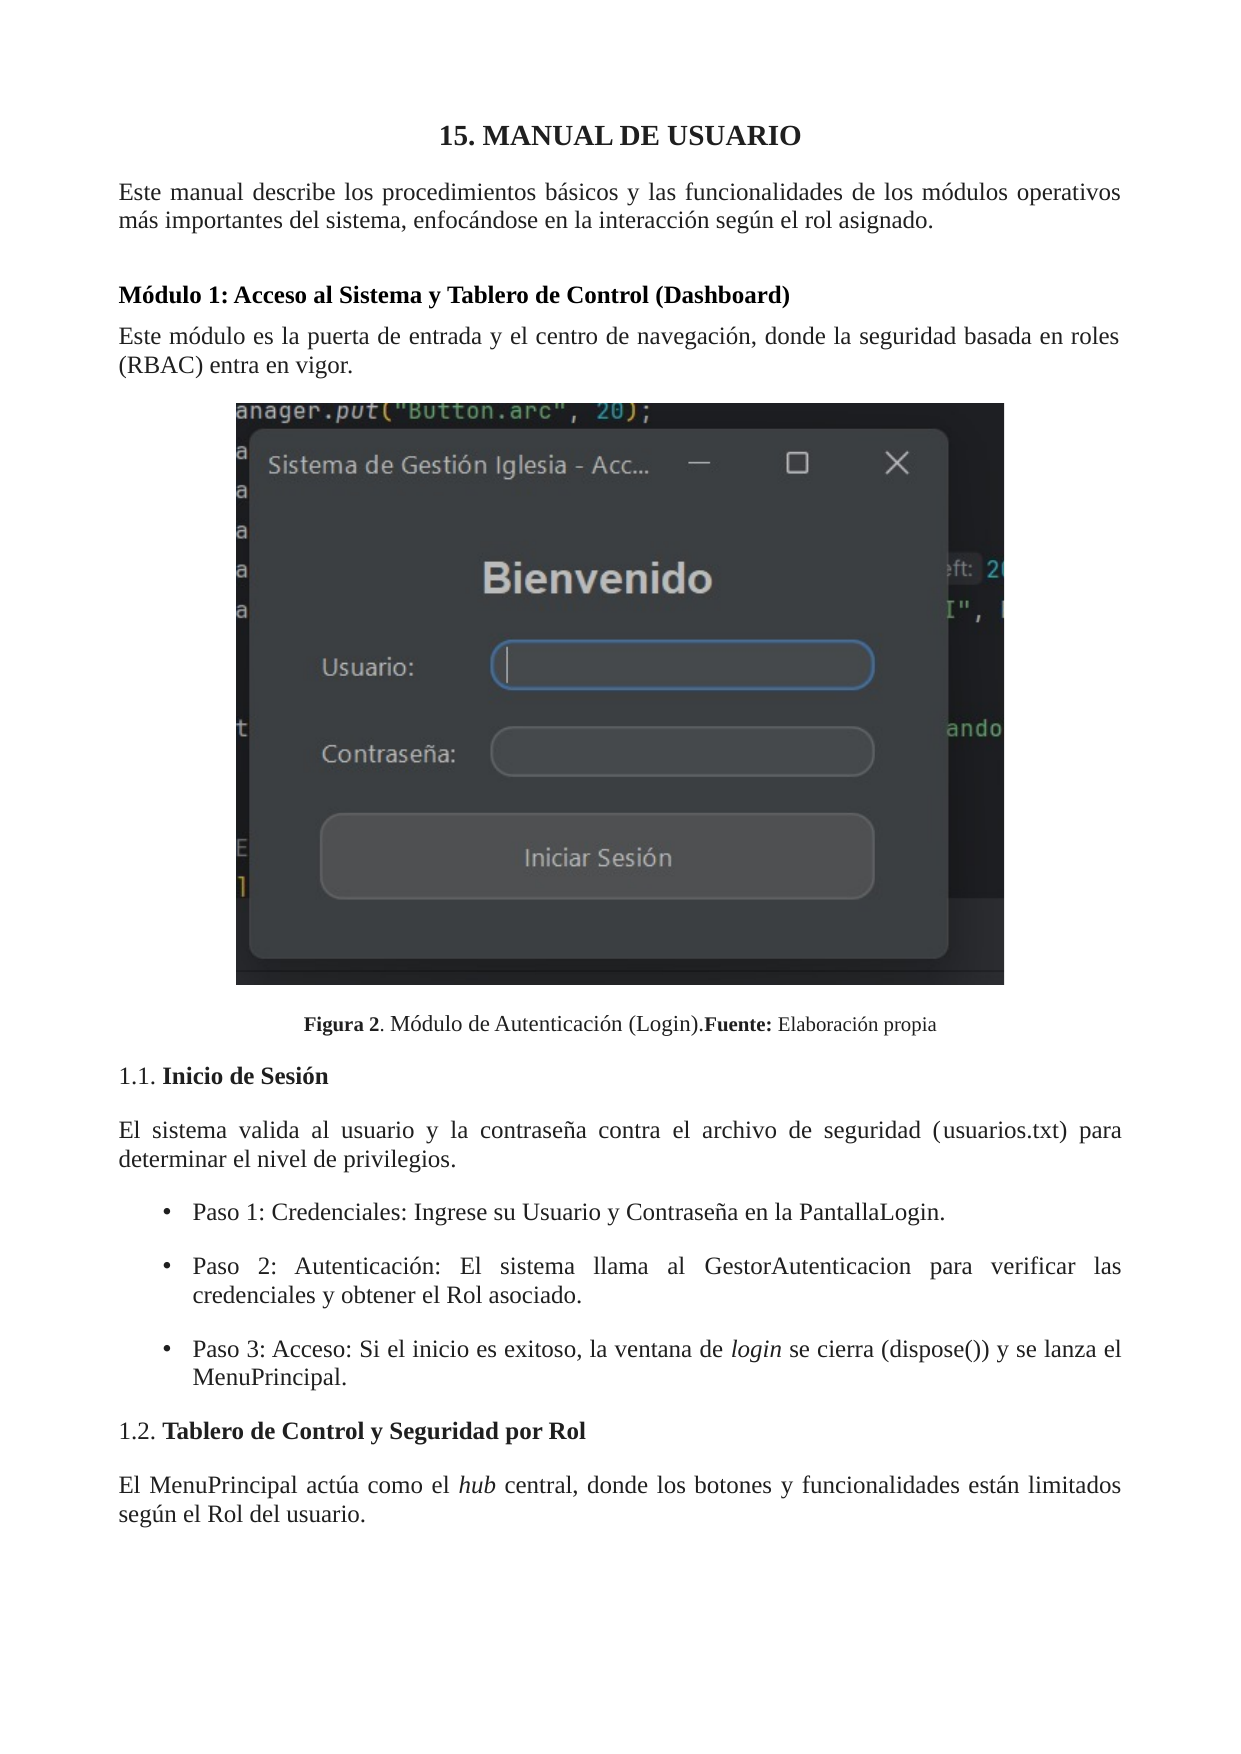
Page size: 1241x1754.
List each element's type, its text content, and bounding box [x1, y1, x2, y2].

subtitle 15. MANUAL DE USUARIO [118, 118, 1122, 152]
text 1.1. Inicio de Sesión [118, 1061, 1122, 1090]
list Paso 3: Acceso: Si el inicio es exitoso, la ventana de login se cierra (dispose()) y se lanza el MenuPrincipal. [163, 1334, 1122, 1391]
text El MenuPrincipal actúa como el hub central, donde los botones y funcionalidades están limitados según el Rol del usuario. [118, 1470, 1122, 1527]
list Paso 1: Credenciales: Ingrese su Usuario y Contraseña en la PantallaLogin. [163, 1197, 1122, 1226]
picture [236, 403, 1005, 985]
text Figura 2. Módulo de Autenticación (Login).Fuente: Elaboración propia [118, 404, 1122, 1036]
text El sistema valida al usuario y la contraseña contra el archivo de seguridad (usuarios.txt) para determinar el nivel de privilegios. [118, 1115, 1122, 1172]
text Este módulo es la puerta de entrada y el centro de navegación, donde la seguridad basada en roles (RBAC) entra en vigor. [118, 321, 1122, 379]
list Paso 2: Autenticación: El sistema llama al GestorAutenticacion para verificar las credenciales y obtener el Rol asociado. [163, 1251, 1122, 1309]
text 1.2. Tablero de Control y Seguridad por Rol [118, 1416, 1122, 1445]
subtitle Módulo 1: Acceso al Sistema y Tablero de Control (Dashboard) [118, 280, 1122, 309]
text Este manual describe los procedimientos básicos y las funcionalidades de los módulos operativos más importantes del sistema, enfocándose en la interacción según el rol asignado. [118, 177, 1122, 234]
